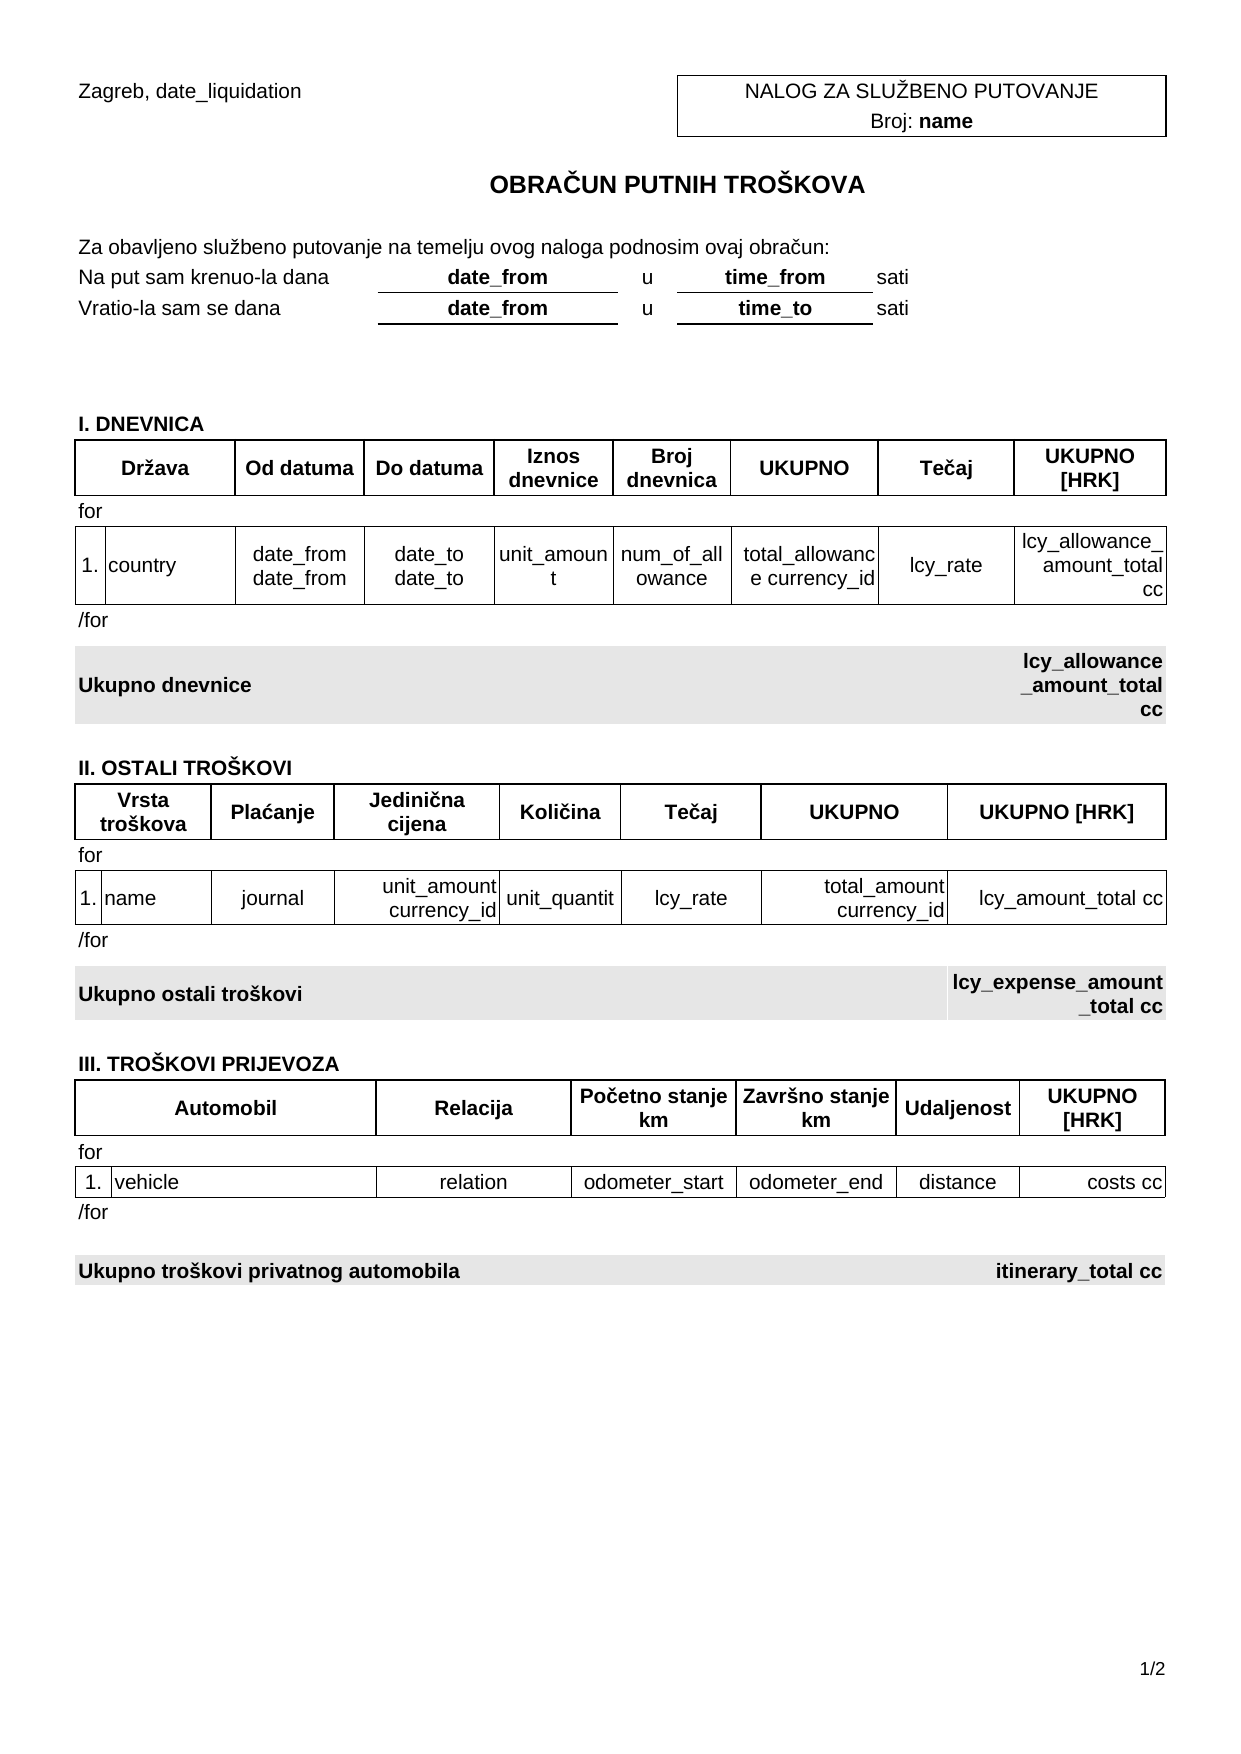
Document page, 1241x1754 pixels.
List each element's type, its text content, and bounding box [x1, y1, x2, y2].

table_header [802, 1049, 1165, 1079]
table_cell num_of_allowance [614, 527, 731, 604]
table_cell Država [76, 441, 234, 494]
table_cell [677, 202, 977, 232]
table_header [378, 75, 618, 106]
table_cell Jedinična cijena [335, 785, 499, 839]
table_cell total_allowance currency_id [732, 527, 878, 604]
table_cell odometer_start [572, 1167, 736, 1197]
table_cell u [618, 292, 677, 323]
table_header II. OSTALI TROŠKOVI [75, 753, 721, 783]
table_cell [978, 323, 1166, 354]
table_cell [75, 202, 378, 232]
table_cell UKUPNO [HRK] [1015, 441, 1165, 494]
table_cell time_to [677, 293, 873, 323]
table_cell Broj: name [678, 106, 1165, 136]
table_cell Ukupno dnevnice [75, 646, 613, 724]
table_cell odometer_end [737, 1167, 896, 1197]
table_cell [378, 106, 618, 136]
table_cell UKUPNO [762, 785, 947, 839]
table_cell Početno stanje km [572, 1081, 735, 1135]
table_cell lcy_amount_total cc [948, 871, 1166, 924]
table_cell vehicle [112, 1167, 376, 1197]
table_cell [721, 925, 1166, 954]
table_cell Na put sam krenuo-la dana [75, 262, 378, 292]
table_header Zagreb, date_liquidation [75, 75, 378, 106]
table_cell Iznos dnevnice [495, 441, 612, 494]
table_cell [802, 1227, 1165, 1255]
table_cell [677, 354, 977, 385]
table_cell [618, 106, 677, 136]
table_cell u [618, 262, 677, 292]
table_cell sati [873, 292, 977, 323]
table_cell lcy_allowance_amount_total cc [1015, 527, 1166, 604]
table_cell [378, 202, 618, 232]
table_cell [75, 106, 378, 136]
table_cell unit_amount [495, 527, 613, 604]
table_cell Od datuma [236, 441, 363, 494]
table_cell [677, 137, 977, 167]
table_cell unit_amount currency_id [335, 871, 499, 924]
table_cell /for [75, 605, 1166, 634]
table_cell distance [897, 1167, 1019, 1197]
table_cell [378, 354, 618, 385]
table_cell lcy_allowance_amount_total cc [1014, 646, 1166, 724]
table_cell costs cc [1020, 1167, 1165, 1197]
table_cell date_from date_from [236, 527, 364, 604]
table_cell [978, 137, 1166, 167]
table_cell Vrsta troškova [76, 785, 210, 839]
table_cell [978, 354, 1166, 385]
table_cell sati [873, 262, 977, 292]
table_cell for [75, 1136, 1165, 1166]
table_cell [978, 202, 1166, 232]
table_cell journal [212, 871, 334, 924]
table_cell total_amount currency_id [762, 871, 947, 924]
table_cell date_from [378, 293, 618, 323]
table_cell Udaljenost [897, 1081, 1019, 1135]
table_cell Broj dnevnica [614, 441, 730, 494]
table_cell [618, 202, 677, 232]
table_cell relation [377, 1167, 571, 1197]
table_cell for [75, 496, 1166, 526]
table_header III. TROŠKOVI PRIJEVOZA [75, 1049, 802, 1079]
table_cell OBRAČUN PUTNIH TROŠKOVA [378, 167, 977, 202]
table_cell Tečaj [879, 441, 1013, 494]
table_cell 1. [76, 527, 105, 604]
table_header [618, 75, 677, 106]
table_cell UKUPNO [731, 441, 877, 494]
table_cell 1. [76, 871, 101, 924]
table_cell Ukupno troškovi privatnog automobila [75, 1255, 967, 1285]
table_header [721, 753, 1166, 783]
table_cell [761, 966, 947, 1020]
table_cell country [106, 527, 235, 604]
table_cell Završno stanje km [737, 1081, 895, 1135]
table_cell lcy_rate [622, 871, 761, 924]
table_cell [978, 167, 1166, 202]
table_cell [978, 292, 1166, 323]
table_cell Za obavljeno službeno putovanje na temelju ovog naloga podnosim ovaj obračun: [75, 232, 977, 262]
table_cell Ukupno ostali troškovi [75, 966, 621, 1020]
table_header I. DNEVNICA [75, 409, 1166, 439]
table_cell 1. [76, 1167, 111, 1197]
table_cell name [102, 871, 211, 924]
table_cell Automobil [76, 1081, 375, 1135]
table_cell Plaćanje [212, 785, 333, 839]
table_cell UKUPNO [HRK] [1020, 1081, 1164, 1135]
table_cell [613, 646, 1014, 724]
table_cell Tečaj [621, 785, 760, 839]
table_cell [378, 323, 977, 354]
table_cell Količina [500, 785, 620, 839]
table_cell [618, 136, 677, 167]
table_cell unit_quantit [500, 871, 621, 924]
table_cell for [75, 840, 721, 870]
table_cell UKUPNO [HRK] [948, 785, 1165, 839]
table_cell [75, 955, 721, 966]
table_cell /for [75, 925, 721, 954]
table_cell [378, 136, 618, 167]
table_cell time_from [677, 262, 873, 292]
table_cell [721, 955, 1166, 966]
table_cell lcy_rate [879, 527, 1014, 604]
table_cell [721, 840, 1166, 870]
table_cell lcy_expense_amount_total cc [948, 966, 1166, 1020]
table_header NALOG ZA SLUŽBENO PUTOVANJE [678, 76, 1165, 106]
table_cell [75, 1227, 802, 1255]
table_cell [75, 634, 1166, 646]
table_cell Do datuma [365, 441, 493, 494]
table_cell itinerary_total cc [967, 1255, 1165, 1285]
table_cell [978, 232, 1166, 262]
table_cell [75, 136, 378, 167]
table_cell [75, 354, 378, 385]
table_cell [75, 323, 378, 354]
table_cell date_to date_to [365, 527, 494, 604]
table_cell [75, 167, 378, 202]
table_cell Vratio-la sam se dana [75, 292, 378, 323]
table_cell date_from [378, 262, 618, 292]
table_cell /for [75, 1198, 1165, 1227]
table_cell [618, 354, 677, 385]
table_cell [621, 966, 761, 1020]
table_cell Relacija [377, 1081, 570, 1135]
table_cell [978, 262, 1166, 292]
